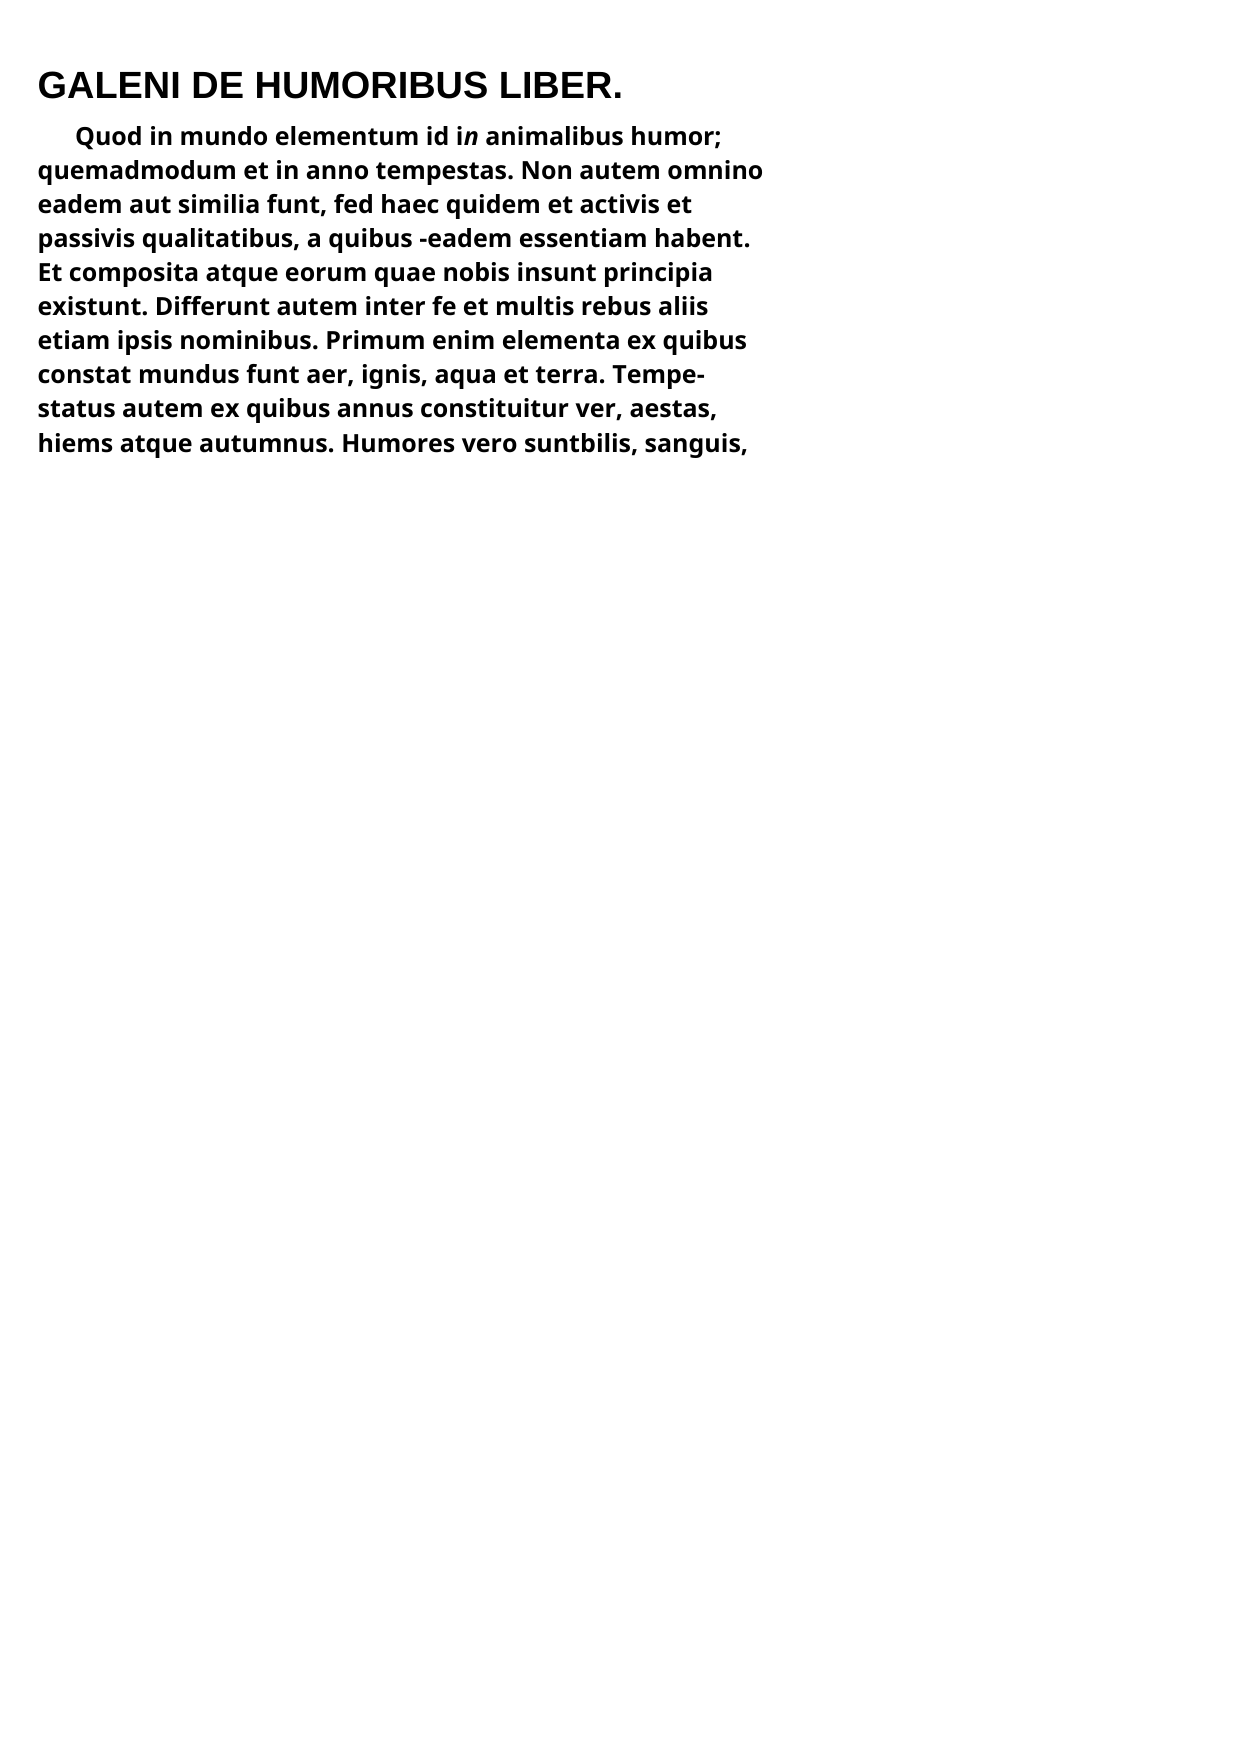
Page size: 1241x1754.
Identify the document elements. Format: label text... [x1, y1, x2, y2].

text Quod in mundo elementum id in animalibus humor; quemadmodum et in anno tempestas. Non autem omnino eadem aut similia funt, fed haec quidem et activis et passivis qualitatibus, a quibus -eadem essentiam habent. Et composita atque eorum quae nobis insunt principia existunt. Differunt autem inter fe et multis rebus aliis etiam ipsis nominibus. Primum enim elementa ex quibus constat mundus funt aer, ignis, aqua et terra. Tempe- status autem ex quibus annus constituitur ver, aestas, hiems atque autumnus. Humores vero suntbilis, sanguis, [37, 119, 1203, 459]
subtitle GALENI DE HUMORIBUS LIBER. [37, 62, 1203, 106]
